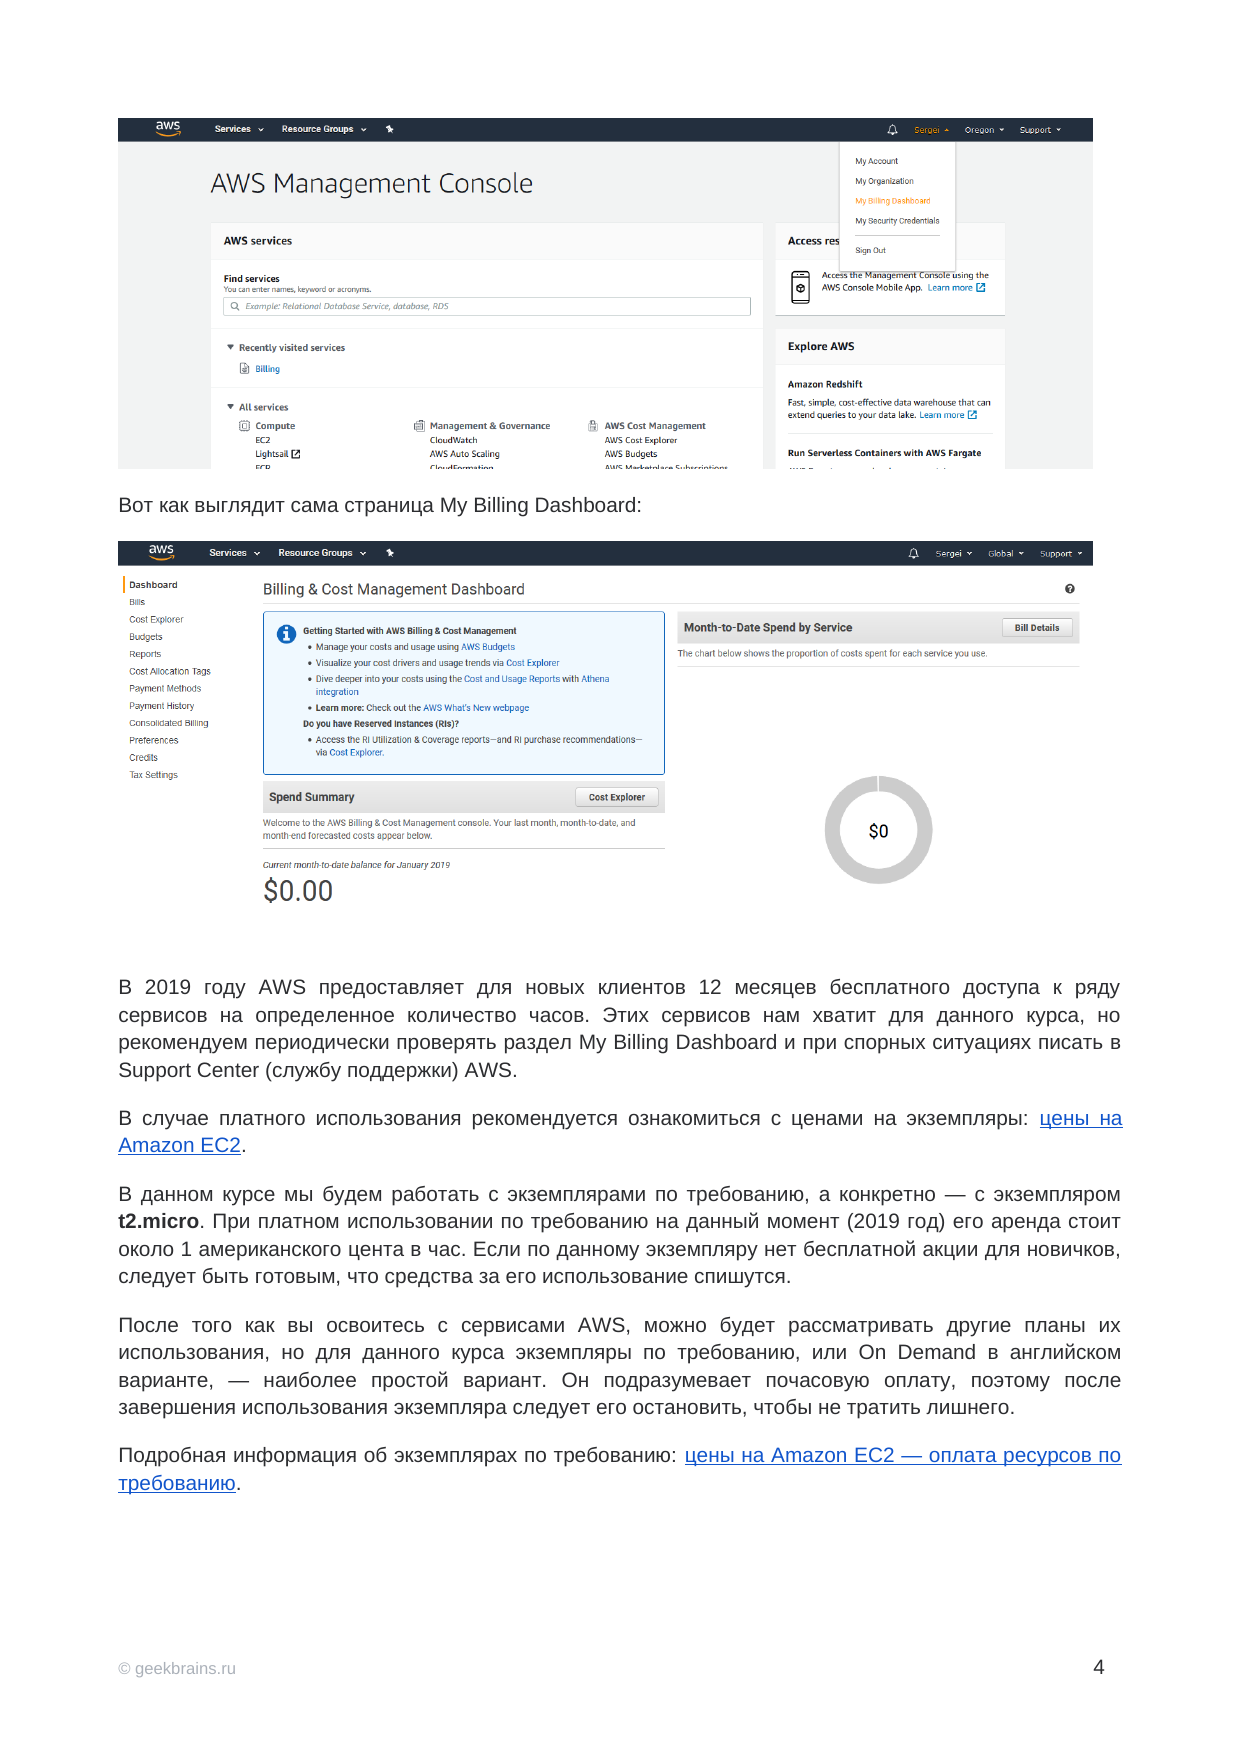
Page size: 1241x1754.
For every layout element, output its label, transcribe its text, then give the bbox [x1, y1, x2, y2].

text В 2019 году AWS предоставляет для новых клиентов 12 месяцев бесплатного доступа к ряду сервисов на определенное количество часов. Этих сервисов нам хватит для данного курса, но рекомендуем периодически проверять раздел My Billing Dashboard и при спорных ситуациях писать в Support Center (службу поддержки) AWS. [118, 975, 1122, 1081]
text Вот как выглядит сама страница My Billing Dashboard: [118, 493, 1122, 517]
text Подробная информация об экземплярах по требованию: цены на Amazon EC2 — оплата ресурсов по требованию. [118, 1443, 1122, 1495]
text В случае платного использования рекомендуется ознакомиться с ценами на экземпляры: цены на Amazon EC2. [118, 1106, 1122, 1157]
picture [118, 541, 1093, 903]
picture [118, 118, 1093, 469]
text В данном курсе мы будем работать с экземплярами по требованию, а конкретно — с экземпляром t2.micro. При платном использовании по требованию на данный момент (2019 год) его аренда стоит около 1 американского цента в час. Если по данному экземпляру нет бесплатной акции для новичков, следует быть готовым, что средства за его использование спишутся. [118, 1182, 1122, 1288]
text После того как вы освоитесь с сервисами AWS, можно будет рассматривать другие планы их использования, но для данного курса экземпляры по требованию, или On Demand в английском варианте, — наиболее простой вариант. Он подразумевает почасовую оплату, поэтому после завершения использования экземпляра следует его остановить, чтобы не тратить лишнего. [118, 1312, 1122, 1419]
